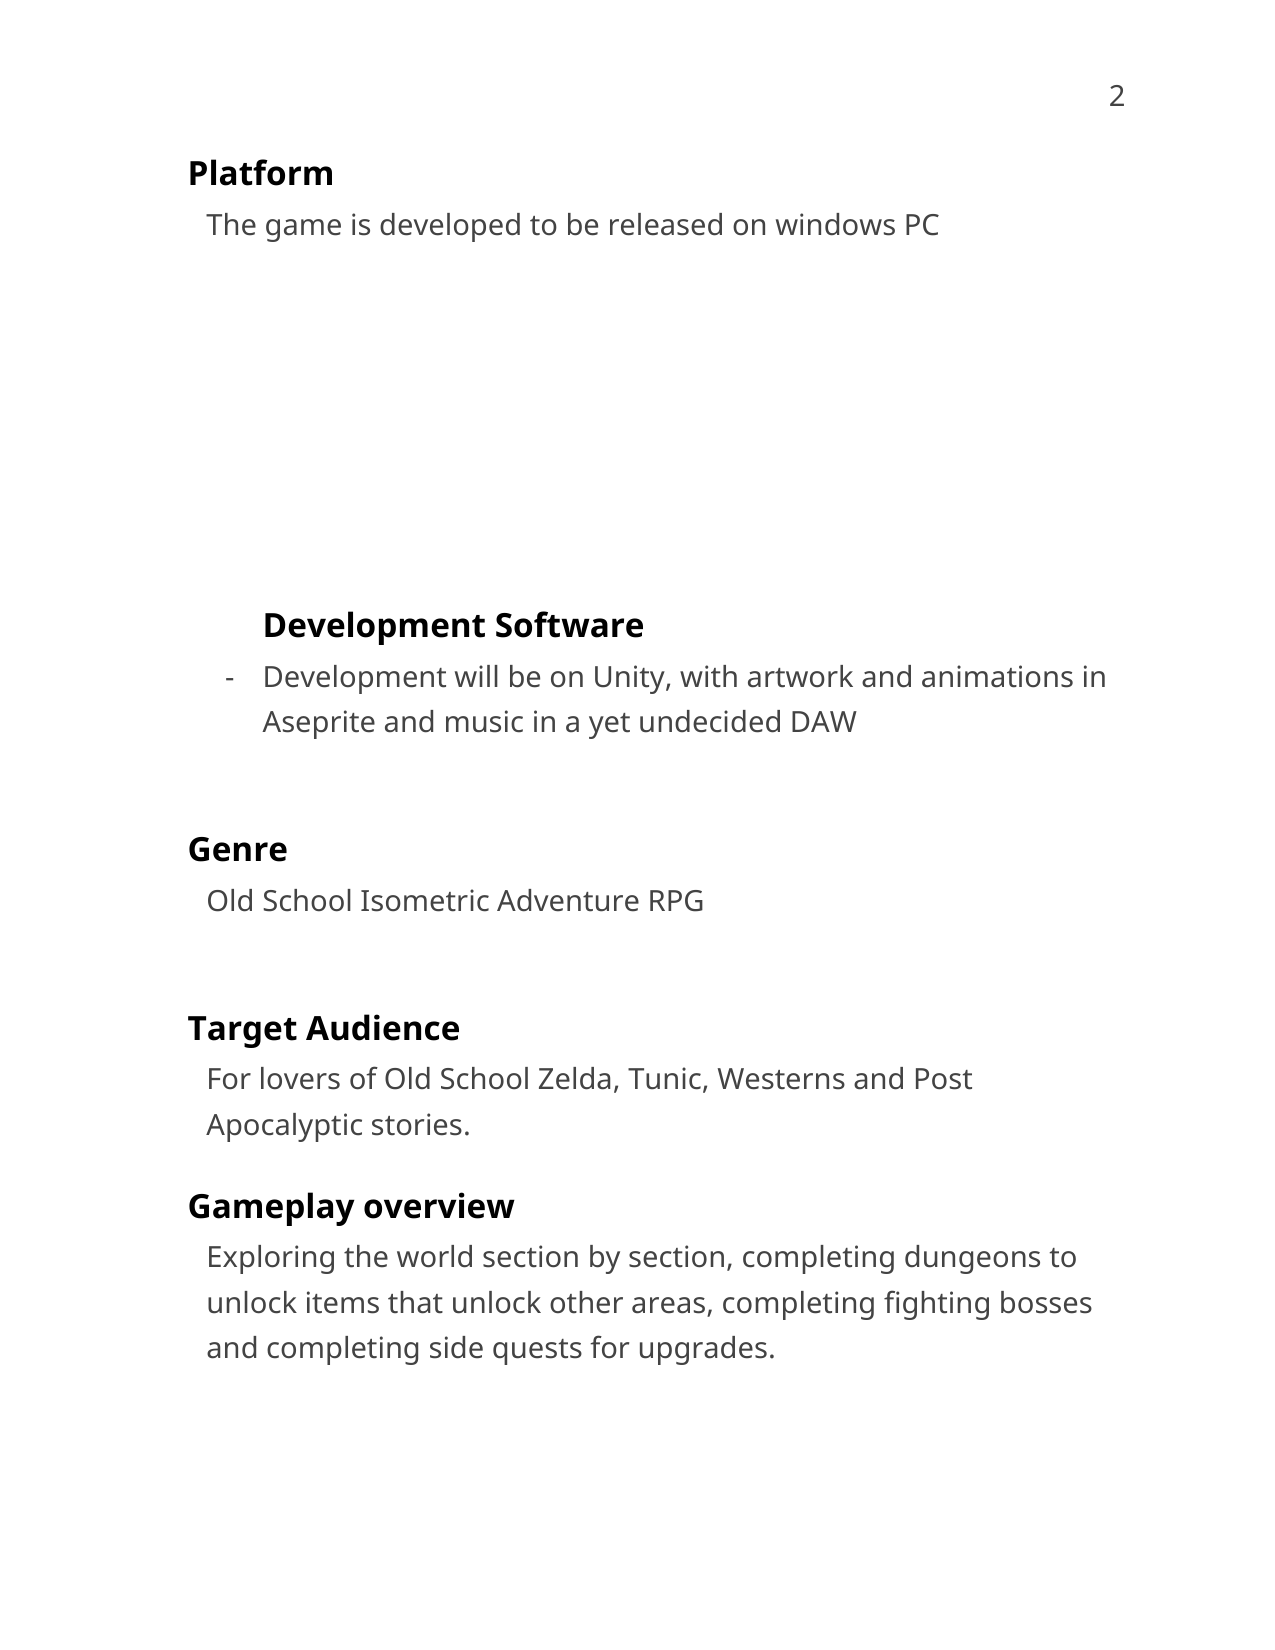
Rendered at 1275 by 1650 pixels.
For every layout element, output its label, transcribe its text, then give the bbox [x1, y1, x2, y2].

list Development will be on Unity, with artwork and animations in Aseprite and music in a yet undecided DAW [225, 656, 1125, 741]
text Old School Isometric Adventure RPG [206, 880, 1125, 919]
subtitle Platform [187, 150, 1125, 195]
subtitle Gameplay overview [187, 1183, 1125, 1228]
text Exploring the world section by section, completing dungeons to unlock items that unlock other areas, completing fighting bosses and completing side quests for upgrades. [206, 1236, 1125, 1367]
text The game is developed to be released on windows PC [206, 204, 1125, 243]
text For lovers of Old School Zelda, Tunic, Westerns and Post Apocalyptic stories. [206, 1058, 1125, 1143]
subtitle Genre [187, 826, 1125, 871]
subtitle Target Audience [187, 1004, 1125, 1050]
subtitle Development Software [225, 602, 1125, 647]
